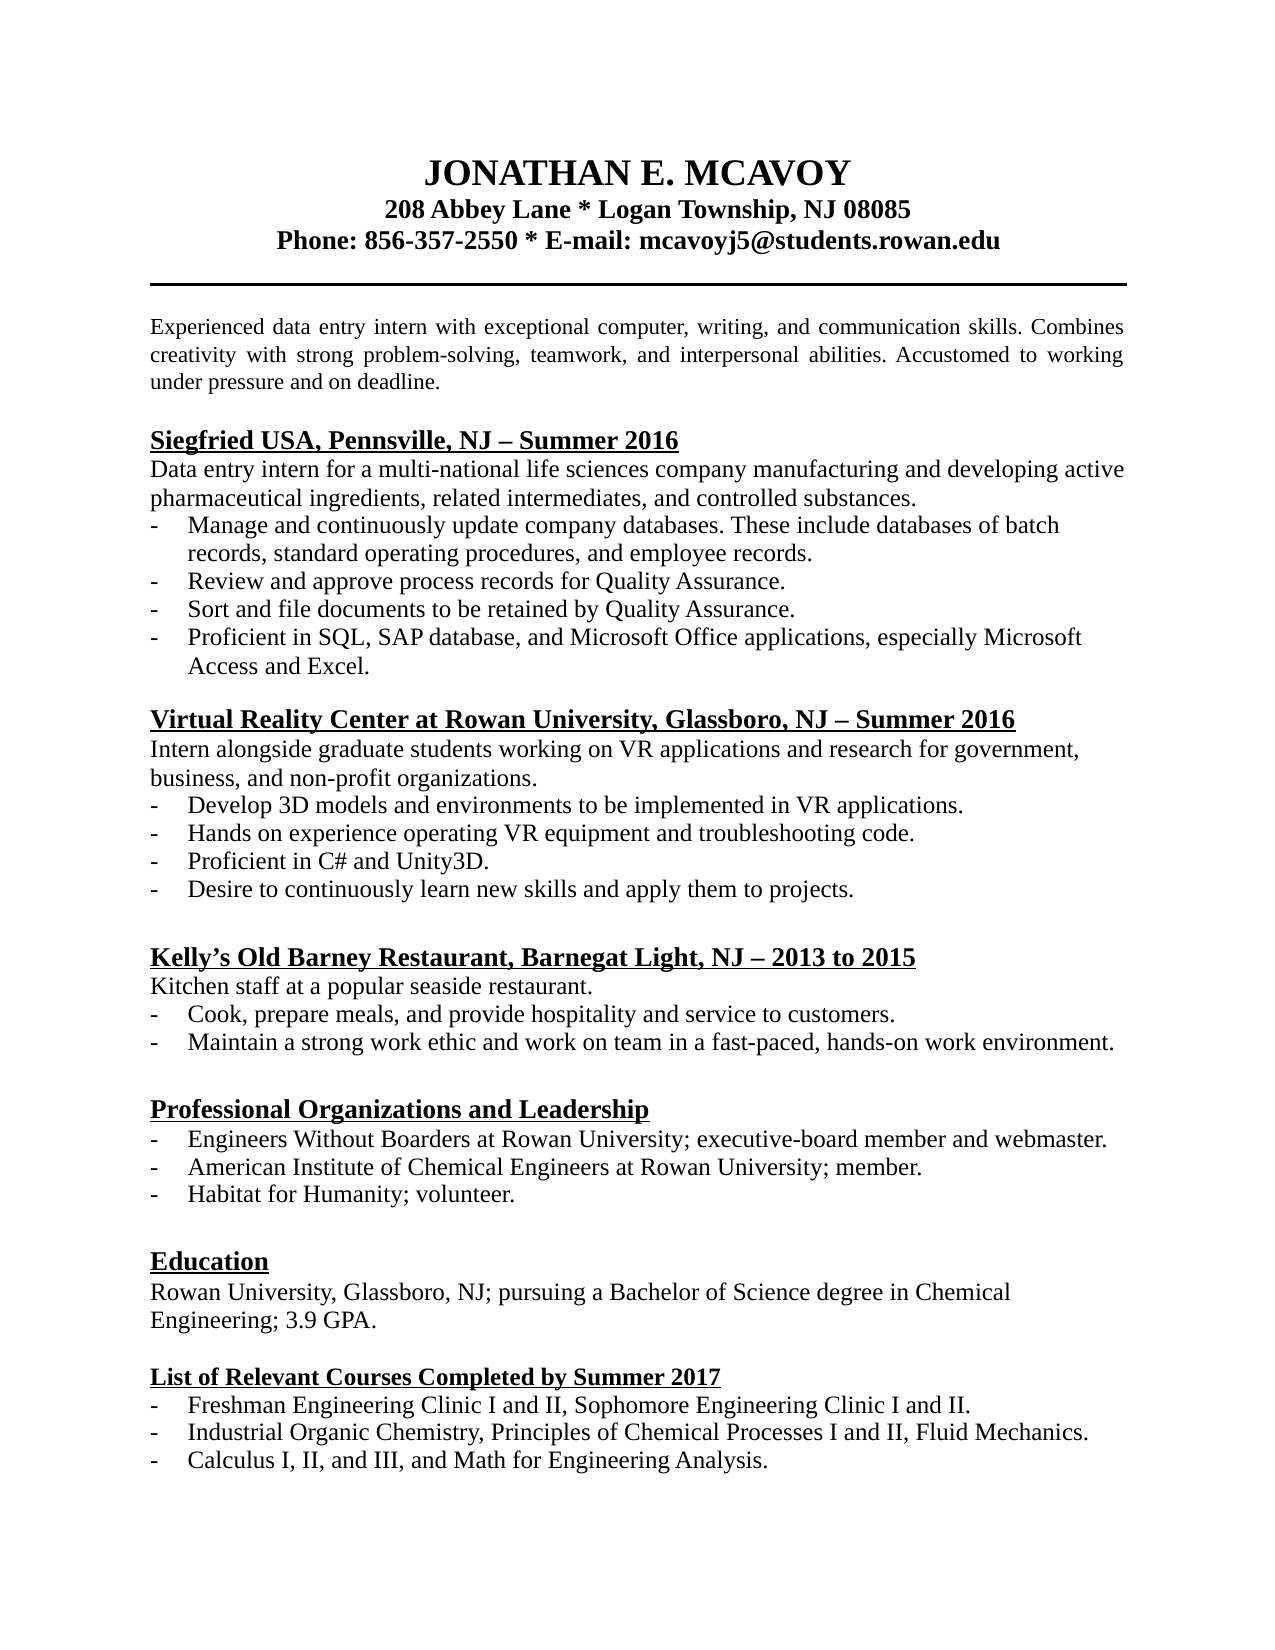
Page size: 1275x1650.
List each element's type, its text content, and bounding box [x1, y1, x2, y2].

list Desire to continuously learn new skills and apply them to projects. [150, 875, 1125, 903]
list Manage and continuously update company databases. These include databases of batch records, standard operating procedures, and employee records. [150, 511, 1125, 567]
list Review and approve process records for Quality Assurance. [150, 567, 1125, 595]
text Data entry intern for a multi-national life sciences company manufacturing and developing active pharmaceutical ingredients, related intermediates, and controlled substances. [150, 456, 1125, 511]
text Intern alongside graduate students working on VR applications and research for government, business, and non-profit organizations. [150, 735, 1110, 792]
text JONATHAN E. MCAVOY [150, 150, 1125, 193]
text 208 Abbey Lane * Logan Township, NJ 08085 [300, 195, 1052, 225]
text Kelly’s Old Barney Restaurant, Barnegat Light, NJ – 2013 to 2015 [150, 941, 1125, 972]
list Maintain a strong work ethic and work on team in a fast-paced, hands-on work environment. [150, 1028, 1125, 1056]
list Engineers Without Boarders at Rowan University; executive-board member and webmaster. [150, 1125, 1125, 1153]
text Phone: 856-357-2550 * E-mail: mcavoyj5@students.rowan.edu [150, 225, 1127, 255]
list Habitat for Humanity; volunteer. [150, 1181, 1125, 1208]
text Siegfried USA, Pennsville, NJ – Summer 2016 [150, 424, 1125, 455]
list Freshman Engineering Clinic I and II, Sophomore Engineering Clinic I and II. [150, 1391, 1125, 1419]
list Cook, prepare meals, and provide hospitality and service to customers. [150, 1000, 1125, 1028]
text Experienced data entry intern with exceptional computer, writing, and communication skills. Combines creativity with strong problem-solving, teamwork, and interpersonal abilities. Accustomed to working under pressure and on deadline. [150, 313, 1125, 394]
list Calculus I, II, and III, and Math for Engineering Analysis. [150, 1446, 1125, 1474]
list American Institute of Chemical Engineers at Rowan University; member. [150, 1153, 1125, 1181]
text Education [150, 1246, 1125, 1277]
text List of Relevant Courses Completed by Summer 2017 [150, 1363, 1046, 1391]
list Hands on experience operating VR equipment and troubleshooting code. [150, 819, 1125, 847]
text Rowan University, Glassboro, NJ; pursuing a Bachelor of Science degree in Chemical Engineering; 3.9 GPA. [150, 1278, 1046, 1334]
text Kitchen staff at a popular seaside restaurant. [150, 972, 1117, 1000]
list Proficient in SQL, SAP database, and Microsoft Office applications, especially Microsoft Access and Excel. [150, 623, 1125, 680]
text Professional Organizations and Leadership [150, 1093, 1125, 1124]
list Sort and file documents to be retained by Quality Assurance. [150, 595, 1125, 623]
list Develop 3D models and environments to be implemented in VR applications. [150, 792, 1125, 819]
text Virtual Reality Center at Rowan University, Glassboro, NJ – Summer 2016 [150, 704, 1125, 735]
list Industrial Organic Chemistry, Principles of Chemical Processes I and II, Fluid Mechanics. [150, 1419, 1125, 1446]
list Proficient in C# and Unity3D. [150, 847, 1125, 875]
